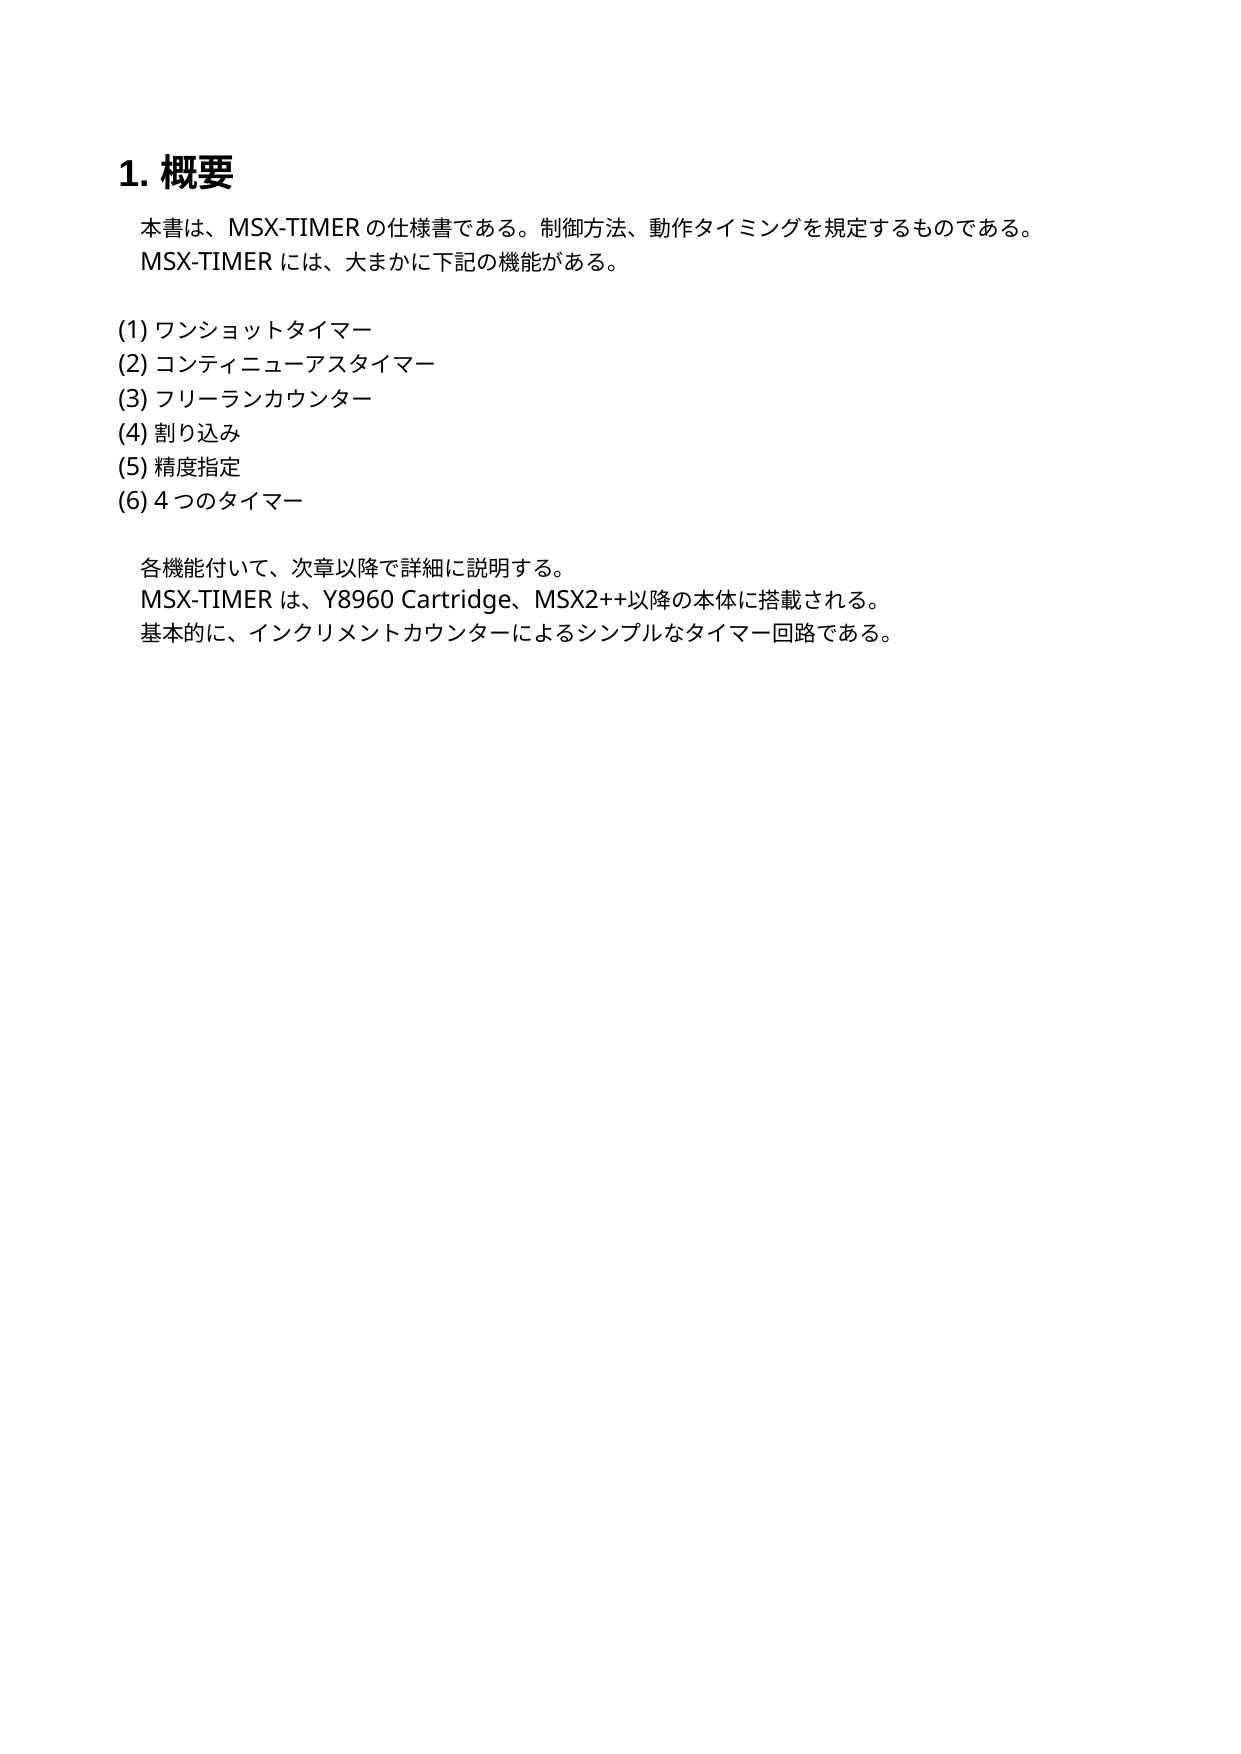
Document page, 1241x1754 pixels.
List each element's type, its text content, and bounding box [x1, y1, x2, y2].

text MSX-TIMER には、大まかに下記の機能がある。 [118, 244, 1122, 278]
text 本書は、MSX-TIMERの仕様書である。制御方法、動作タイミングを規定するものである。 [118, 210, 1122, 244]
text (2) コンティニューアスタイマー [118, 346, 1122, 380]
subtitle 1. 概要 [118, 143, 1122, 197]
text (3) フリーランカウンター [118, 380, 1122, 414]
text MSX-TIMER は、Y8960 Cartridge、MSX2++以降の本体に搭載される。 [118, 582, 1122, 616]
text 基本的に、インクリメントカウンターによるシンプルなタイマー回路である。 [118, 616, 1122, 648]
text 各機能付いて、次章以降で詳細に説明する。 [118, 551, 1122, 582]
text (6) 4つのタイマー [118, 482, 1122, 516]
text (5) 精度指定 [118, 448, 1122, 482]
text (1) ワンショットタイマー [118, 312, 1122, 346]
text (4) 割り込み [118, 414, 1122, 448]
